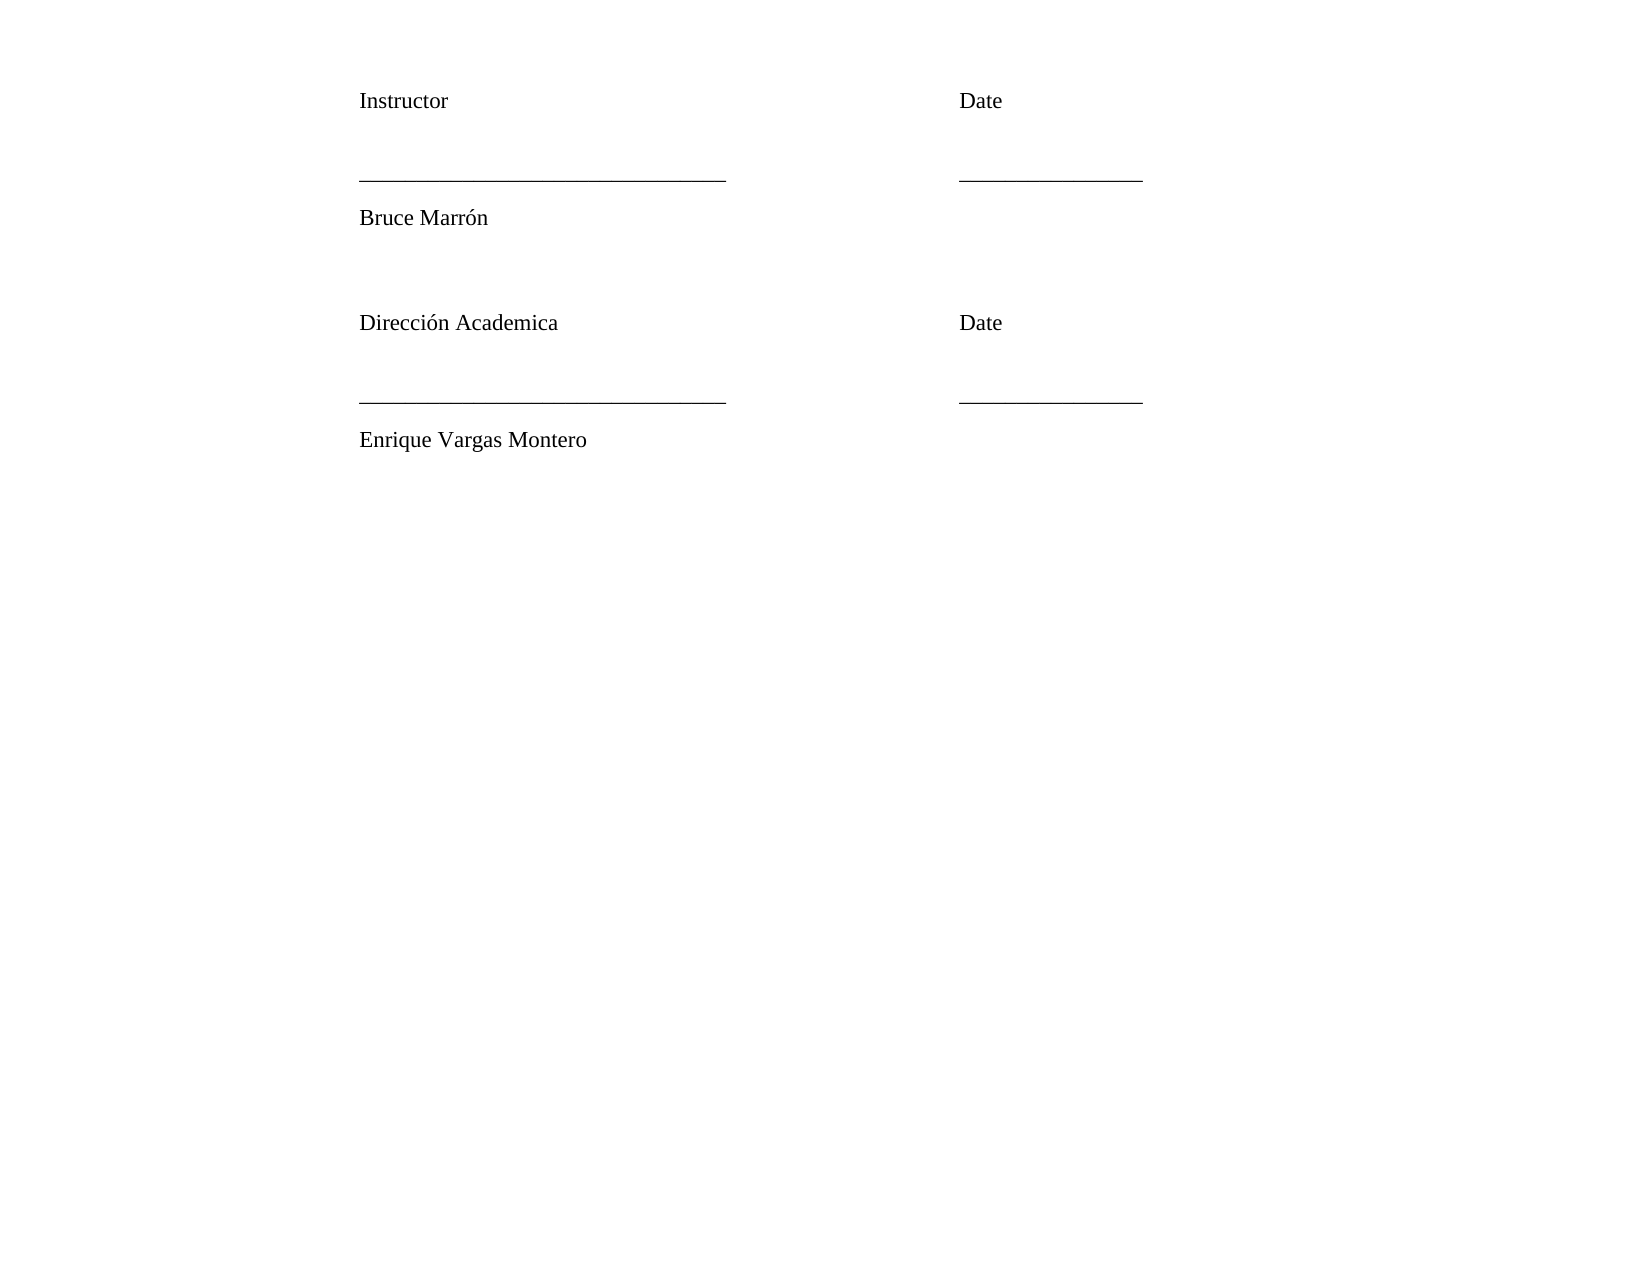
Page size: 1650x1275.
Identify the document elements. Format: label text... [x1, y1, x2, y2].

text Dirección Academica Date [59, 309, 1591, 335]
text Enrique Vargas Montero [59, 426, 1591, 452]
text Instructor Date [59, 87, 1591, 113]
text Bruce Marrón [59, 204, 1591, 230]
text ________________________________ ________________ [59, 381, 1591, 407]
text ________________________________ ________________ [59, 158, 1591, 185]
